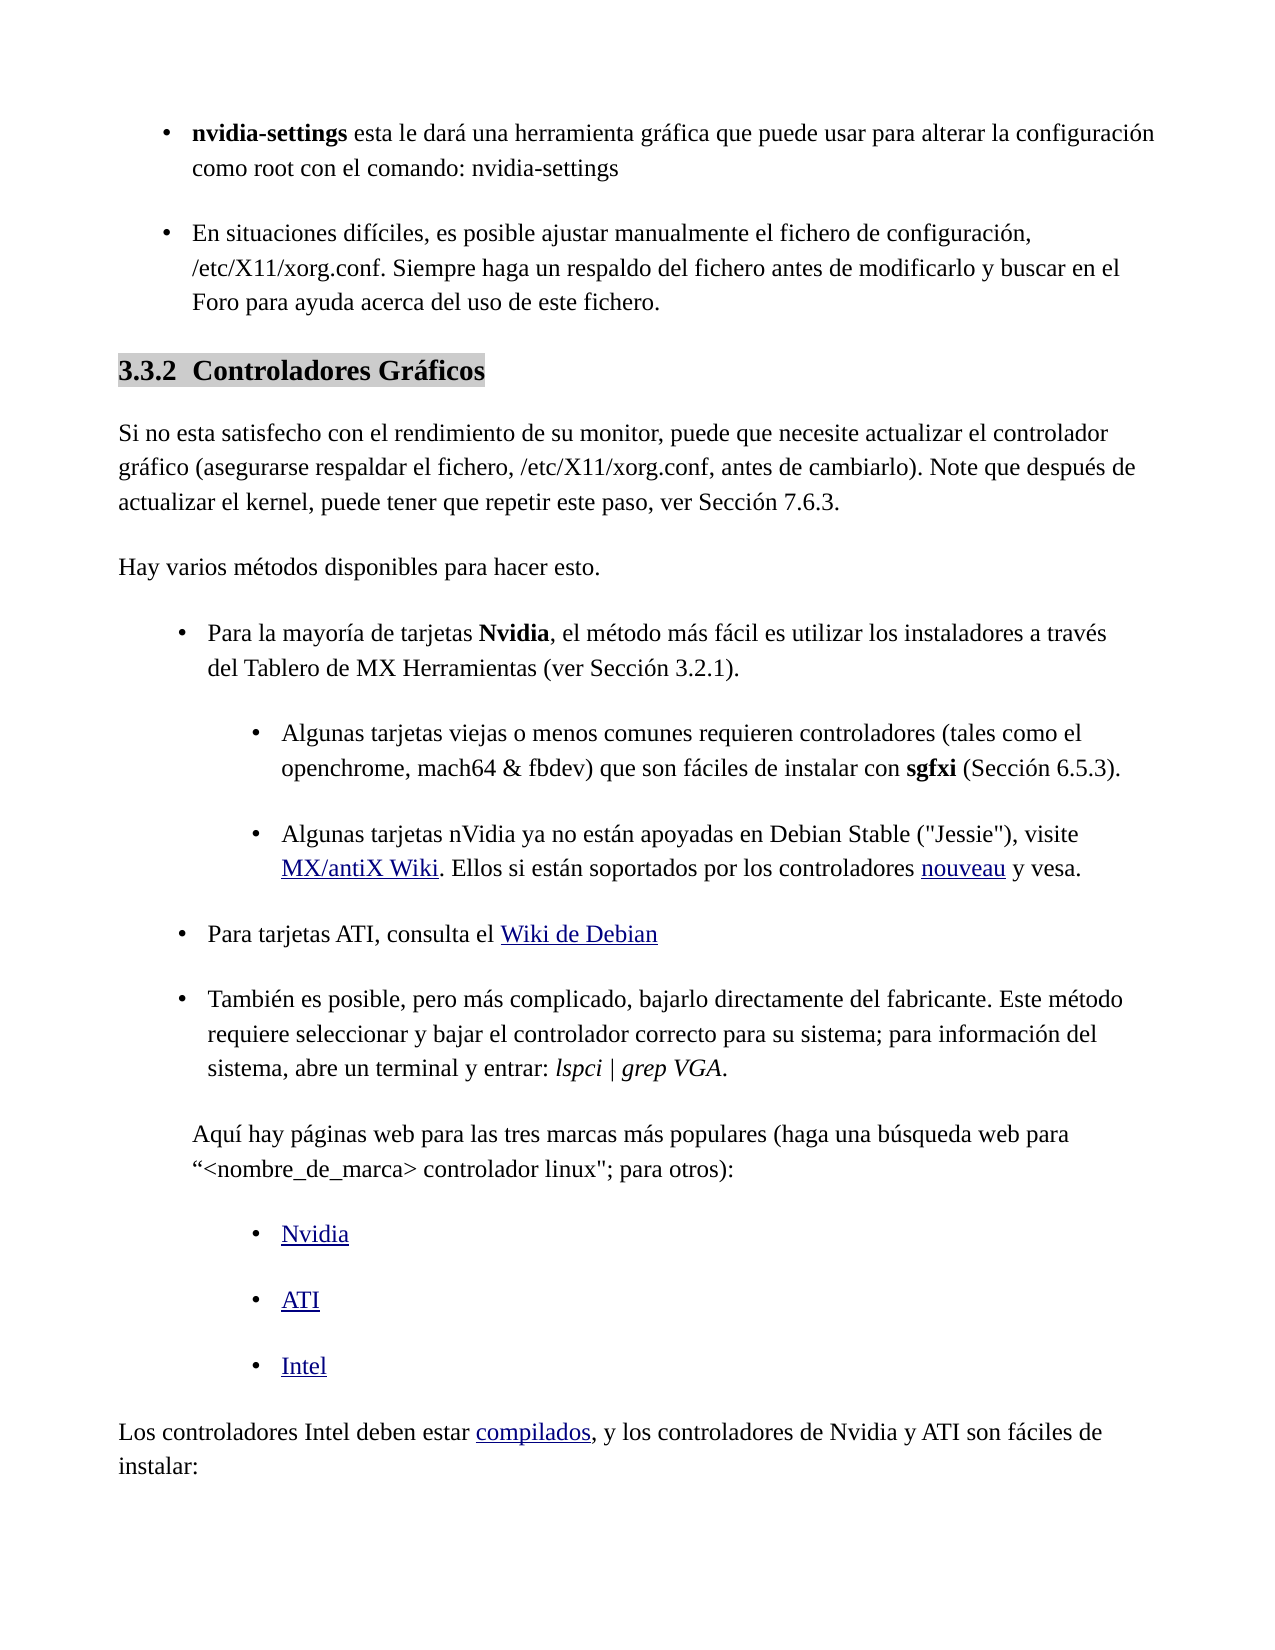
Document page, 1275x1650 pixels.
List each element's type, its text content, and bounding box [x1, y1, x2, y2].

list También es posible, pero más complicado, bajarlo directamente del fabricante. Este método requiere seleccionar y bajar el controlador correcto para su sistema; para información del sistema, abre un terminal y entrar: lspci | grep VGA. [178, 984, 1141, 1082]
list Aquí hay páginas web para las tres marcas más populares (haga una búsqueda web para “<nombre_de_marca> controlador linux"; para otros): [162, 1119, 1157, 1182]
subtitle 3.3.2 Controladores Gráficos [485, 353, 1157, 387]
list Nvidia [252, 1219, 1141, 1248]
list Algunas tarjetas viejas o menos comunes requieren controladores (tales como el openchrome, mach64 & fbdev) que son fáciles de instalar con sgfxi (Sección 6.5.3). [252, 718, 1141, 782]
list nvidia-settings esta le dará una herramienta gráfica que puede usar para alterar la configuración como root con el comando: nvidia-settings [162, 118, 1157, 181]
text Los controladores Intel deben estar compilados, y los controladores de Nvidia y ATI son fáciles de instalar: [118, 1417, 1157, 1480]
list Algunas tarjetas nVidia ya no están apoyadas en Debian Stable ("Jessie"), visite MX/antiX Wiki. Ellos si están soportados por los controladores nouveau y vesa. [252, 819, 1141, 882]
list Intel [252, 1351, 1141, 1380]
text Si no esta satisfecho con el rendimiento de su monitor, puede que necesite actualizar el controlador gráfico (asegurarse respaldar el fichero, /etc/X11/xorg.conf, antes de cambiarlo). Note que después de actualizar el kernel, puede tener que repetir este paso, ver Sección 7.6.3. [118, 418, 1157, 516]
list En situaciones difíciles, es posible ajustar manualmente el fichero de configuración, /etc/X11/xorg.conf. Siempre haga un respaldo del fichero antes de modificarlo y buscar en el Foro para ayuda acerca del uso de este fichero. [162, 218, 1157, 316]
list Para tarjetas ATI, consulta el Wiki de Debian [178, 919, 1141, 948]
text Hay varios métodos disponibles para hacer esto. [118, 552, 1157, 581]
list Para la mayoría de tarjetas Nvidia, el método más fácil es utilizar los instaladores a través del Tablero de MX Herramientas (ver Sección 3.2.1). [178, 618, 1141, 681]
list ATI [252, 1285, 1141, 1314]
